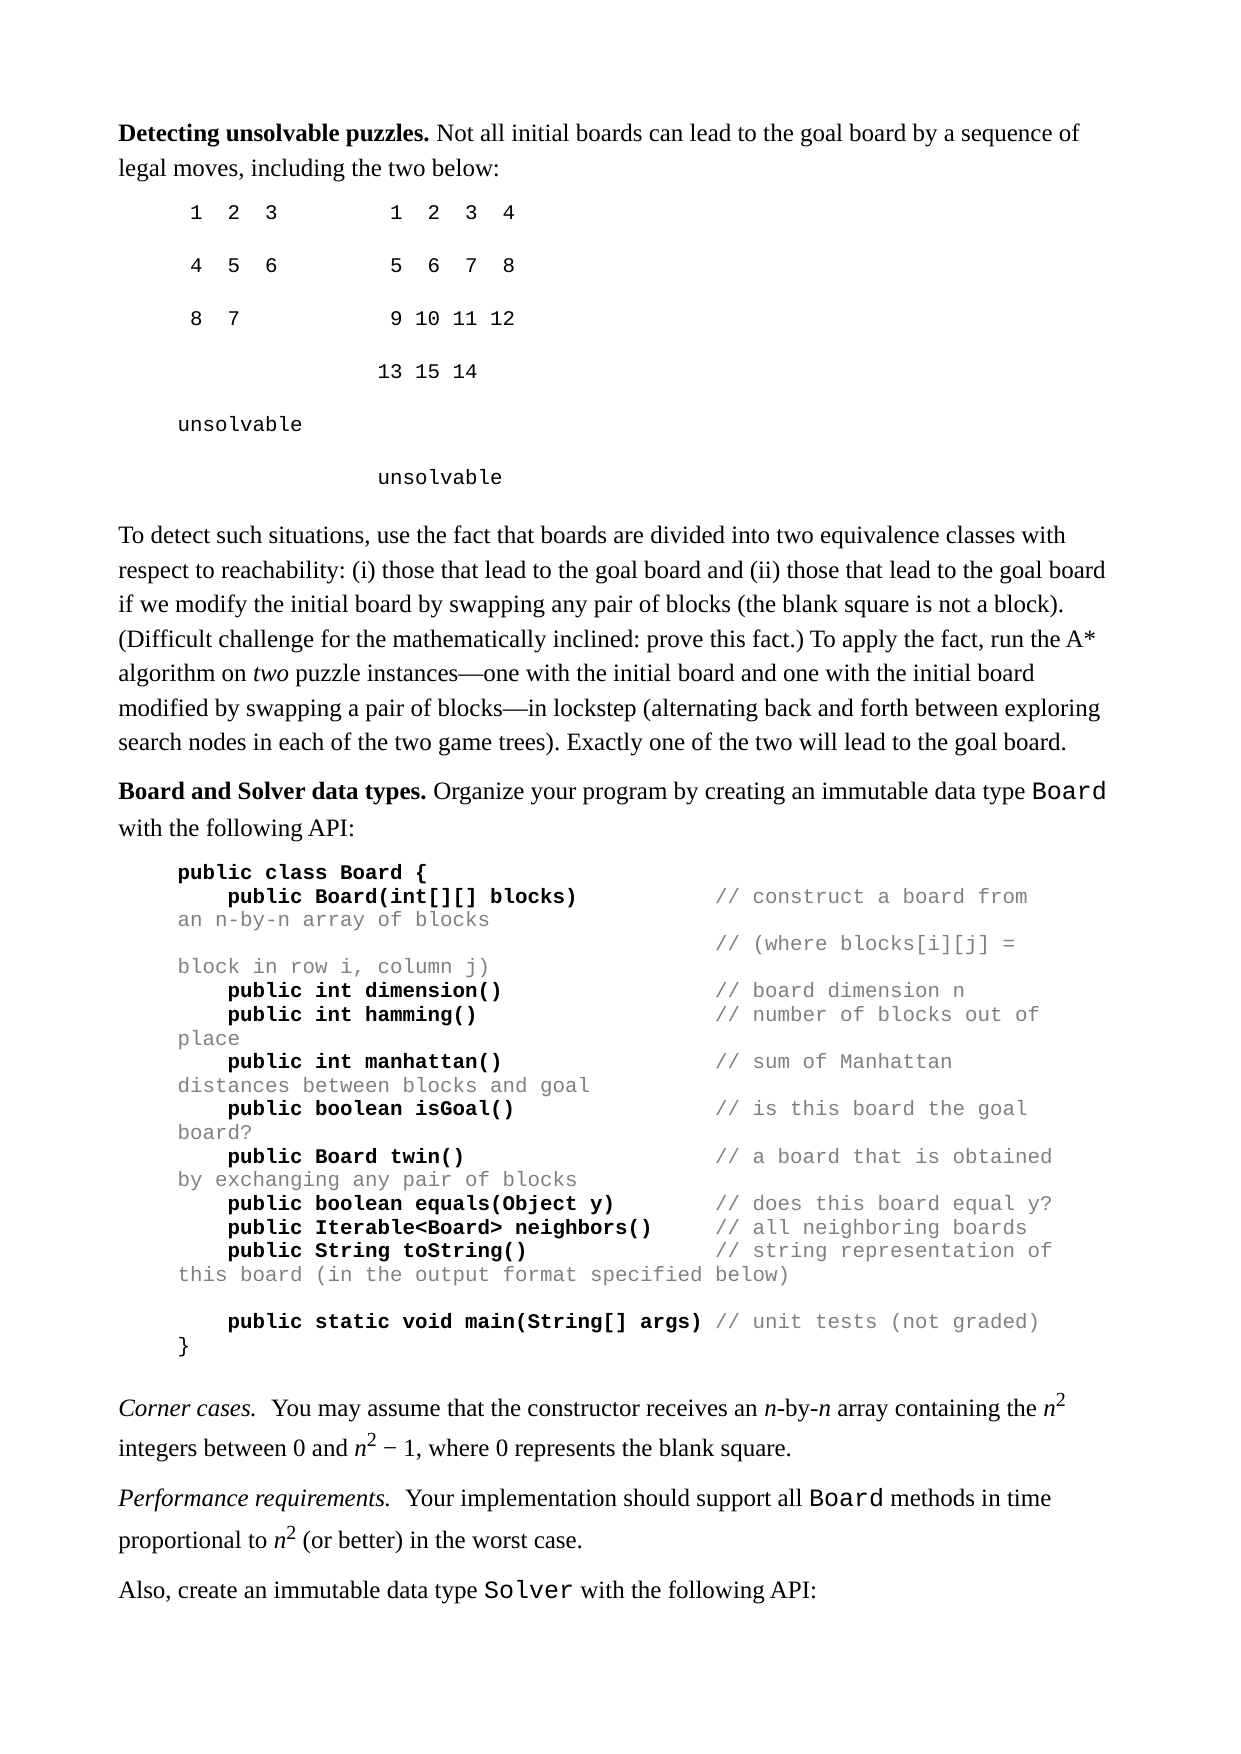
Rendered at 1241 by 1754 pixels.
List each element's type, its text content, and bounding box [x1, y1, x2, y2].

text public Board twin() // a board that is obtained by exchanging any pair of blocks [177, 1146, 1063, 1193]
text 13 15 14 [177, 361, 1063, 385]
text Board and Solver data types. Organize your program by creating an immutable data type Board with the following API: [118, 776, 1122, 842]
text public String toString() // string representation of this board (in the output format specified below) [177, 1240, 1063, 1288]
text Performance requirements. Your implementation should support all Board methods in time proportional to n2 (or better) in the worst case. [118, 1483, 1122, 1554]
text public Board(int[][] blocks) // construct a board from an n-by-n array of blocks [177, 886, 1063, 933]
text public Iterable<Board> neighbors() // all neighboring boards [177, 1217, 1063, 1240]
text public class Board { [177, 862, 1063, 886]
text public boolean isGoal() // is this board the goal board? [177, 1098, 1063, 1146]
text 8 7 9 10 11 12 [177, 308, 1063, 332]
text Also, create an immutable data type Solver with the following API: [118, 1575, 1122, 1606]
text 1 2 3 1 2 3 4 [177, 202, 1063, 225]
text Corner cases. You may assume that the constructor receives an n-by-n array containing the n2 integers between 0 and n2 − 1, where 0 represents the blank square. [118, 1388, 1122, 1462]
text public int dimension() // board dimension n [177, 980, 1063, 1004]
text Detecting unsolvable puzzles. Not all initial boards can lead to the goal board by a sequence of legal moves, including the two below: [118, 118, 1122, 181]
text public boolean equals(Object y) // does this board equal y? [177, 1193, 1063, 1217]
text public static void main(String[] args) // unit tests (not graded) [177, 1311, 1063, 1335]
text To detect such situations, use the fact that boards are divided into two equivalence classes with respect to reachability: (i) those that lead to the goal board and (ii) those that lead to the goal board if we modify the initial board by swapping any pair of blocks (the blank square is not a block). (Difficult challenge for the mathematically inclined: prove this fact.) To apply the fact, run the A* algorithm on two puzzle instances—one with the initial board and one with the initial board modified by swapping a pair of blocks—in lockstep (alternating back and forth between exploring search nodes in each of the two game trees). Exactly one of the two will lead to the goal board. [118, 520, 1122, 756]
text // (where blocks[i][j] = block in row i, column j) [177, 933, 1063, 980]
text public int manhattan() // sum of Manhattan distances between blocks and goal [177, 1051, 1063, 1098]
text unsolvable [177, 414, 1063, 438]
text } [177, 1335, 1063, 1358]
text 4 5 6 5 6 7 8 [177, 255, 1063, 278]
text public int hamming() // number of blocks out of place [177, 1004, 1063, 1051]
text unsolvable [177, 467, 1063, 491]
